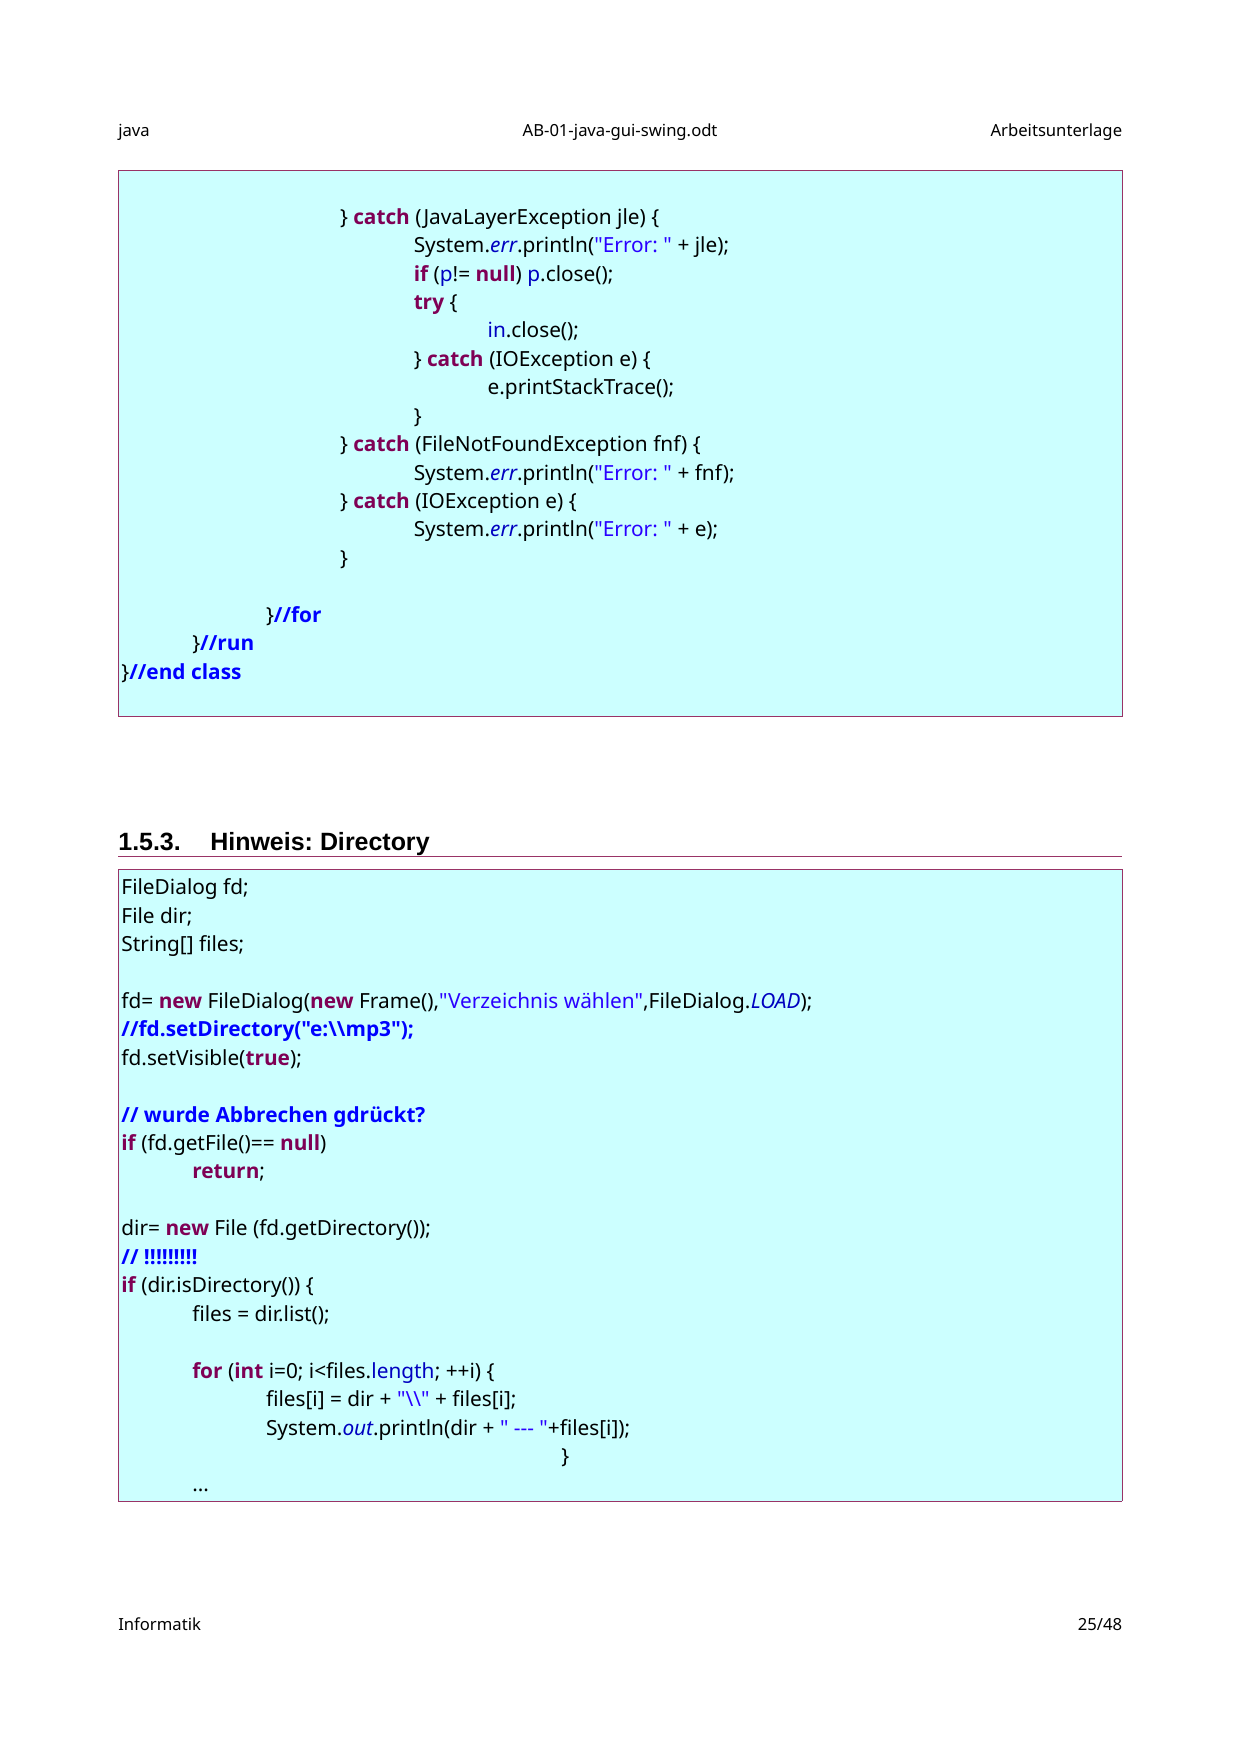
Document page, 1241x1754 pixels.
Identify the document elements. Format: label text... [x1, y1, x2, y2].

text } catch (IOException e) { [119, 483, 1122, 512]
text for (int i=0; i<files.length; ++i) { [119, 1353, 1122, 1381]
text fd= new FileDialog(new Frame(),"Verzeichnis wählen",FileDialog.LOAD); [119, 983, 1122, 1011]
text } [119, 1438, 1122, 1466]
text try { [119, 284, 1122, 312]
text in.close(); [119, 312, 1122, 341]
text } [119, 398, 1122, 426]
text //fd.setDirectory("e:\\mp3"); [119, 1011, 1122, 1040]
text // wurde Abbrechen gdrückt? [119, 1097, 1122, 1125]
subtitle Hinweis: Directory [118, 827, 1122, 856]
text fd.setVisible(true); [119, 1040, 1122, 1068]
text } catch (FileNotFoundException fnf) { [119, 426, 1122, 455]
text files = dir.list(); [119, 1296, 1122, 1324]
text dir= new File (fd.getDirectory()); [119, 1211, 1122, 1239]
text } catch (IOException e) { [119, 341, 1122, 369]
text File dir; [119, 898, 1122, 926]
text e.printStackTrace(); [119, 369, 1122, 398]
text // !!!!!!!!! [119, 1239, 1122, 1267]
text }//run [119, 625, 1122, 654]
text FileDialog fd; [119, 870, 1122, 898]
text files[i] = dir + "\\" + files[i]; [119, 1381, 1122, 1409]
text System.err.println("Error: " + fnf); [119, 455, 1122, 483]
text String[] files; [119, 926, 1122, 954]
text }//for [119, 597, 1122, 625]
text System.err.println("Error: " + e); [119, 512, 1122, 540]
text if (fd.getFile()== null) [119, 1125, 1122, 1154]
text return; [119, 1154, 1122, 1182]
text if (dir.isDirectory()) { [119, 1267, 1122, 1296]
text }//end class [119, 654, 1122, 682]
text if (p!= null) p.close(); [119, 256, 1122, 284]
text } catch (JavaLayerException jle) { [119, 199, 1122, 227]
text System.out.println(dir + " --- "+files[i]); [119, 1409, 1122, 1438]
text ... [119, 1466, 1122, 1501]
text } [119, 540, 1122, 568]
text System.err.println("Error: " + jle); [119, 227, 1122, 256]
